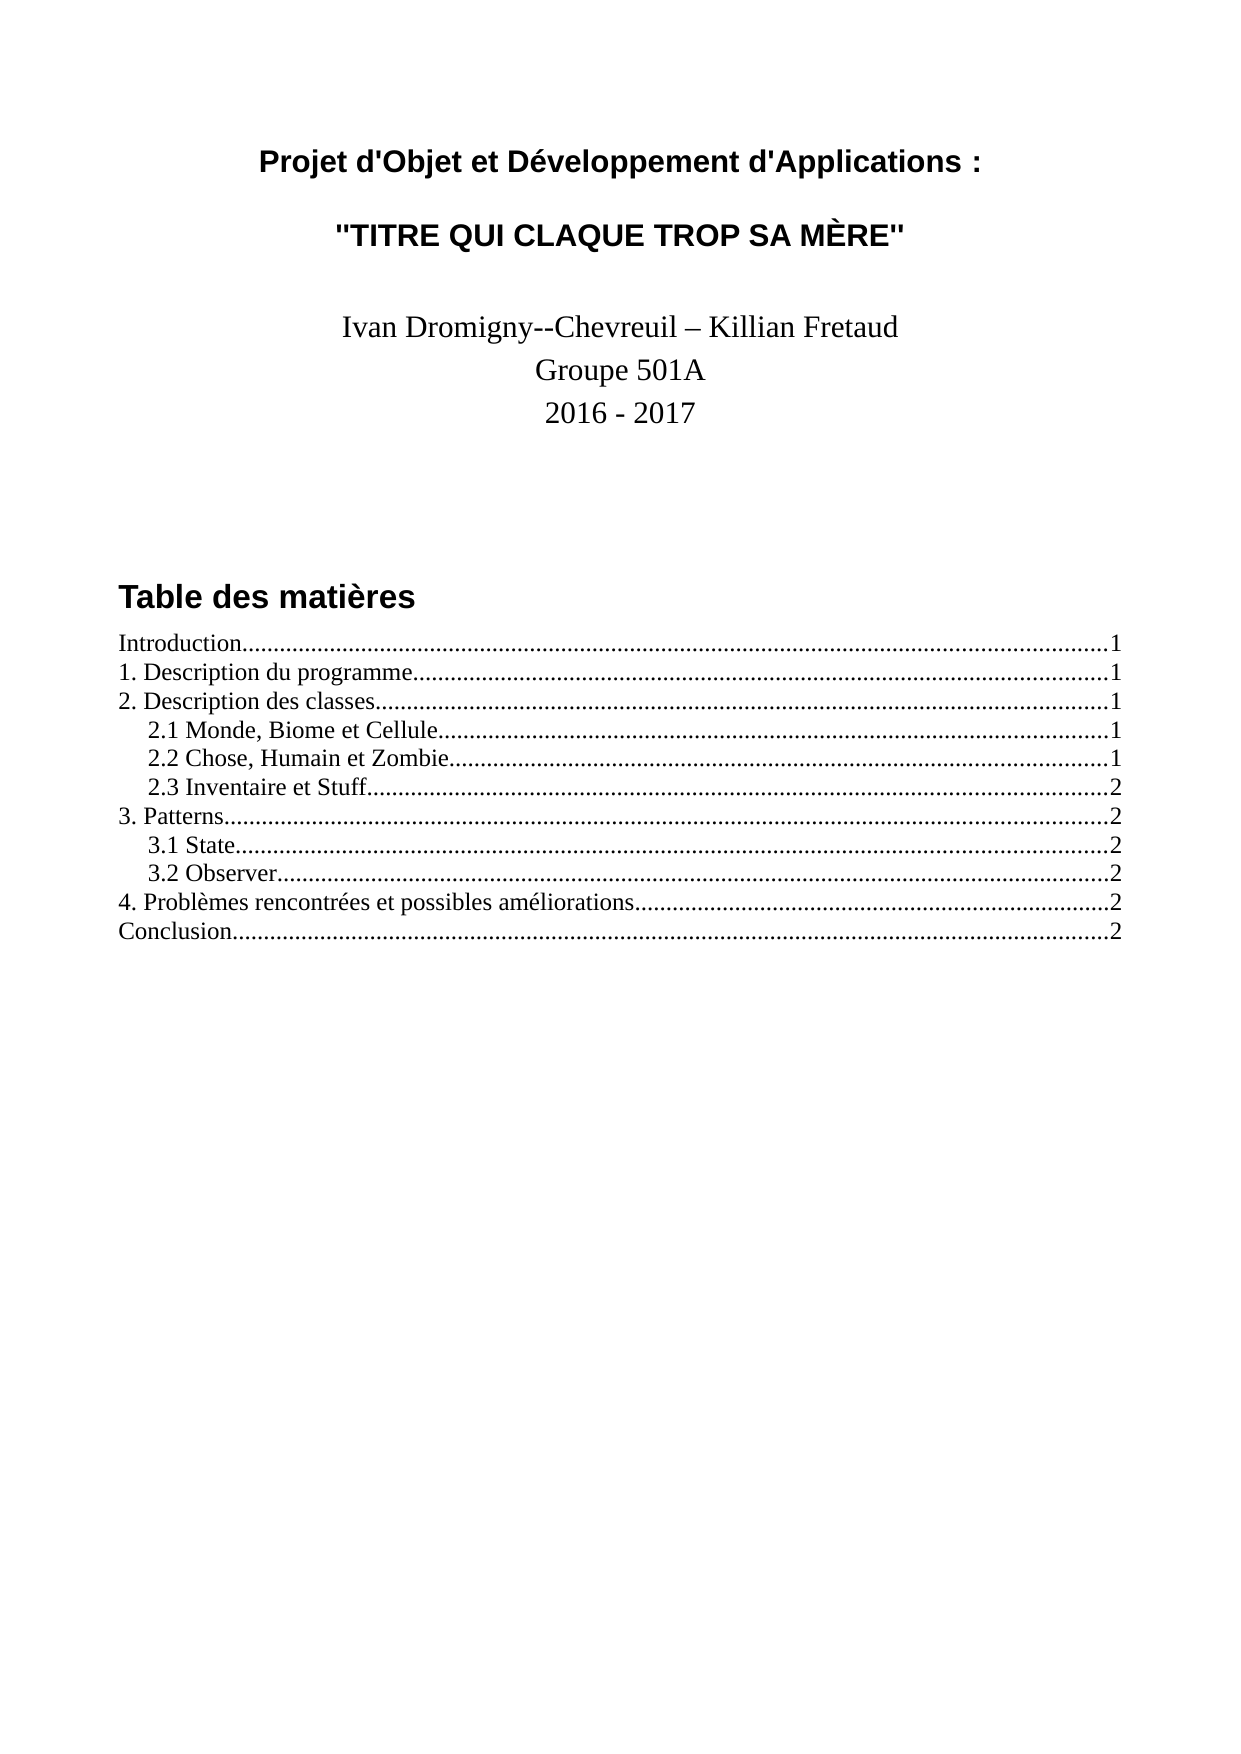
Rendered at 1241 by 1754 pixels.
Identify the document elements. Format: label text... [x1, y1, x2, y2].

text 2. Description des classes 1 [118, 686, 1122, 715]
text Conclusion 2 [118, 916, 1122, 945]
text Ivan Dromigny--Chevreuil – Killian Fretaud [118, 308, 1122, 344]
title ''TITRE QUI CLAQUE TROP SA MÈRE'' [118, 217, 1122, 252]
text Introduction 1 [118, 628, 1122, 657]
text 3.1 State 2 [148, 830, 1122, 858]
title Projet d'Objet et Développement d'Applications : [118, 143, 1122, 179]
text Groupe 501A [118, 351, 1122, 387]
text 2016 - 2017 [118, 394, 1122, 430]
text 2.1 Monde, Biome et Cellule 1 [148, 715, 1122, 743]
text 3.2 Observer 2 [148, 858, 1122, 887]
text 3. Patterns 2 [118, 801, 1122, 830]
subtitle Table des matières [118, 577, 1122, 616]
text 2.3 Inventaire et Stuff 2 [148, 772, 1122, 801]
text 4. Problèmes rencontrées et possibles améliorations 2 [118, 887, 1122, 916]
text 2.2 Chose, Humain et Zombie 1 [148, 743, 1122, 772]
text 1. Description du programme 1 [118, 657, 1122, 686]
